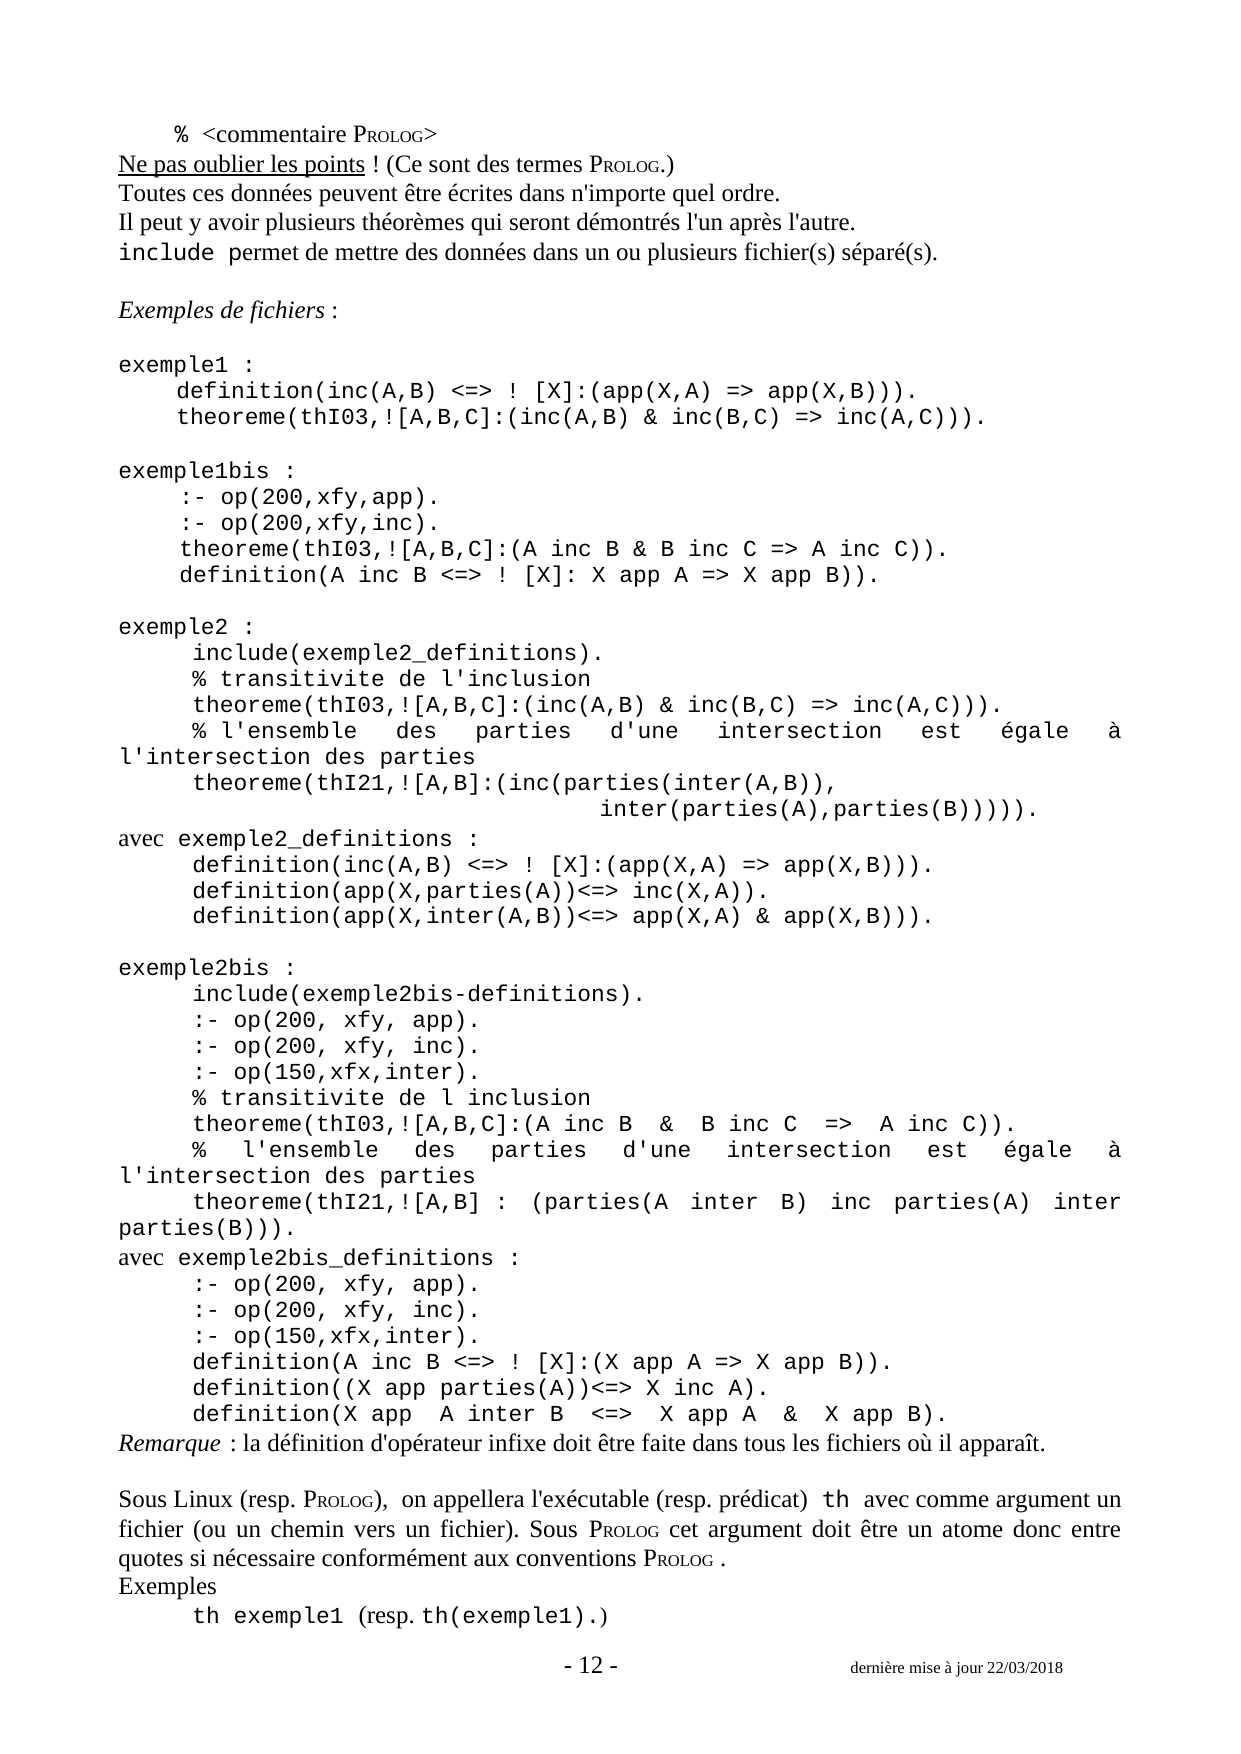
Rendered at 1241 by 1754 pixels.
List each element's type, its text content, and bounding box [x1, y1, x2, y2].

text :- op(200,xfy,inc). [179, 512, 1122, 537]
text :- op(200, xfy, app). [118, 1009, 1122, 1034]
text definition(A inc B <=> ! [X]: X app A => X app B)). [179, 563, 1122, 589]
text include(exemple2bis-definitions). [118, 983, 1122, 1009]
text exemple1bis : [118, 460, 1122, 486]
text Toutes ces données peuvent être écrites dans n'importe quel ordre. [118, 178, 1122, 207]
text definition(A inc B <=> ! [X]:(X app A => X app B)). [118, 1350, 1122, 1376]
text definition(app(X,inter(A,B))<=> app(X,A) & app(X,B))). [118, 905, 1122, 931]
text exemple2bis : [118, 957, 1122, 983]
text inter(parties(A),parties(B))))). [118, 797, 1122, 823]
text theoreme(thI03,![A,B,C]:(A inc B & B inc C => A inc C)). [179, 537, 1122, 563]
text :- op(150,xfx,inter). [118, 1324, 1122, 1350]
text include(exemple2_definitions). [118, 641, 1122, 667]
text :- op(150,xfx,inter). [118, 1061, 1122, 1086]
text theoreme(thI21,![A,B]:(inc(parties(inter(A,B)), [118, 771, 1122, 797]
text definition(inc(A,B) <=> ! [X]:(app(X,A) => app(X,B))). [118, 853, 1122, 879]
text definition((X app parties(A))<=> X inc A). [118, 1376, 1122, 1402]
text % transitivite de l inclusion [118, 1086, 1122, 1112]
text th exemple1 (resp. th(exemple1).) [118, 1600, 1122, 1630]
text definition(inc(A,B) <=> ! [X]:(app(X,A) => app(X,B))). [176, 379, 1122, 405]
text Exemples [118, 1571, 1122, 1600]
text % l'ensemble des parties d'une intersection est égale à l'intersection des parties [118, 1138, 1122, 1190]
text definition(X app A inter B <=> X app A & X app B). [118, 1402, 1122, 1428]
text :- op(200, xfy, inc). [118, 1034, 1122, 1061]
text Exemples de fichiers : [118, 296, 1122, 324]
text :- op(200,xfy,app). [179, 486, 1122, 512]
text theoreme(thI03,![A,B,C]:(inc(A,B) & inc(B,C) => inc(A,C))). [118, 693, 1122, 719]
text avec exemple2bis_definitions : [118, 1242, 1122, 1272]
text avec exemple2_definitions : [118, 823, 1122, 853]
text :- op(200, xfy, inc). [118, 1298, 1122, 1324]
text Il peut y avoir plusieurs théorèmes qui seront démontrés l'un après l'autre. [118, 207, 1122, 236]
text exemple2 : [118, 615, 1122, 641]
text % l'ensemble des parties d'une intersection est égale à l'intersection des parties [118, 719, 1122, 771]
text theoreme(thI21,![A,B] : (parties(A inter B) inc parties(A) inter parties(B))). [118, 1190, 1122, 1242]
text Remarque : la définition d'opérateur infixe doit être faite dans tous les fichiers où il apparaît. [118, 1428, 1122, 1457]
text Sous Linux (resp. Prolog), on appellera l'exécutable (resp. prédicat) th avec comme argument un fichier (ou un chemin vers un fichier). Sous Prolog cet argument doit être un atome donc entre quotes si nécessaire conformément aux conventions Prolog . [118, 1483, 1122, 1571]
text exemple1 : [118, 353, 1122, 379]
text include permet de mettre des données dans un ou plusieurs fichier(s) séparé(s). [118, 236, 1122, 267]
text % transitivite de l'inclusion [118, 667, 1122, 693]
text :- op(200, xfy, app). [118, 1272, 1122, 1298]
text theoreme(thI03,![A,B,C]:(A inc B & B inc C => A inc C)). [118, 1112, 1122, 1138]
text Ne pas oublier les points ! (Ce sont des termes Prolog.) [118, 149, 1122, 178]
text theoreme(thI03,![A,B,C]:(inc(A,B) & inc(B,C) => inc(A,C))). [176, 405, 1122, 431]
text % <commentaire Prolog> [174, 118, 1122, 149]
text definition(app(X,parties(A))<=> inc(X,A)). [118, 879, 1122, 905]
